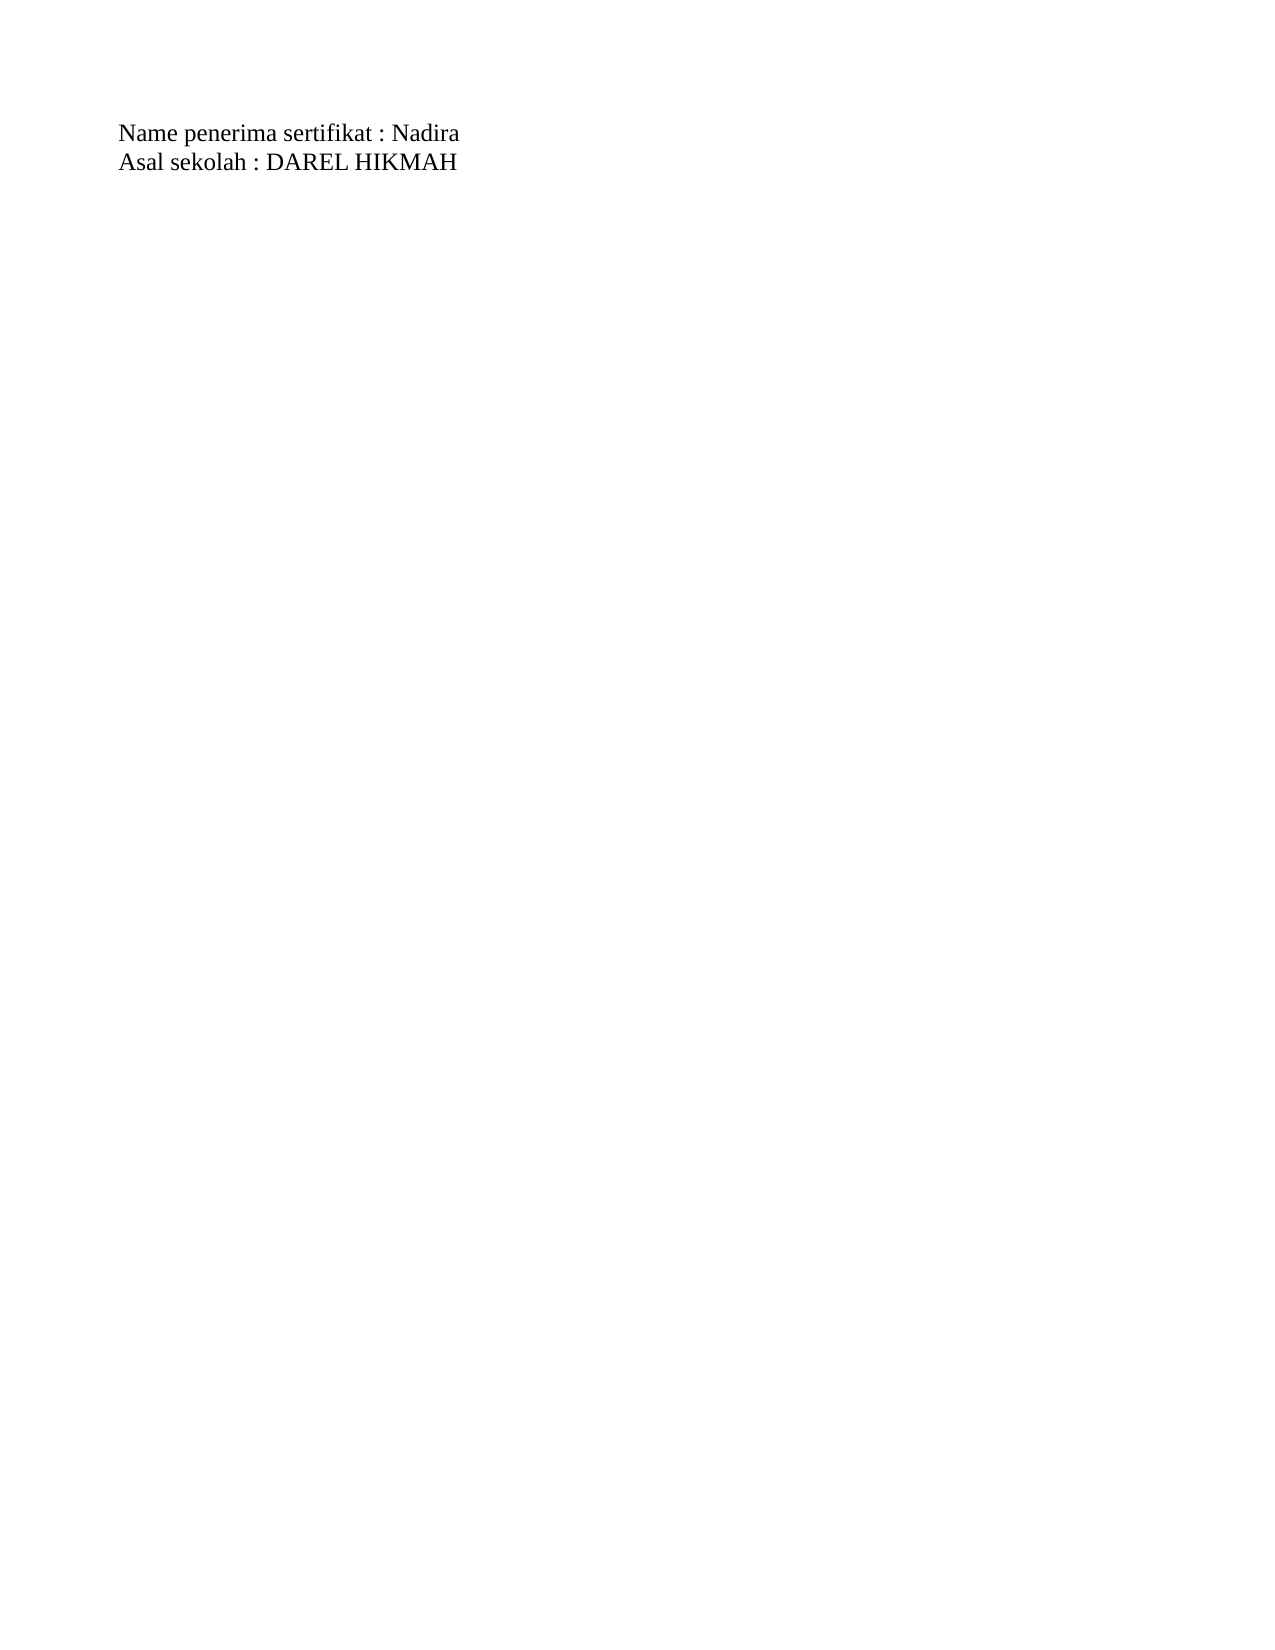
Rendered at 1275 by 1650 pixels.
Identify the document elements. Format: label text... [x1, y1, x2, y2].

text Asal sekolah : DAREL HIKMAH [118, 147, 1157, 176]
text Name penerima sertifikat : Nadira [118, 118, 1157, 147]
